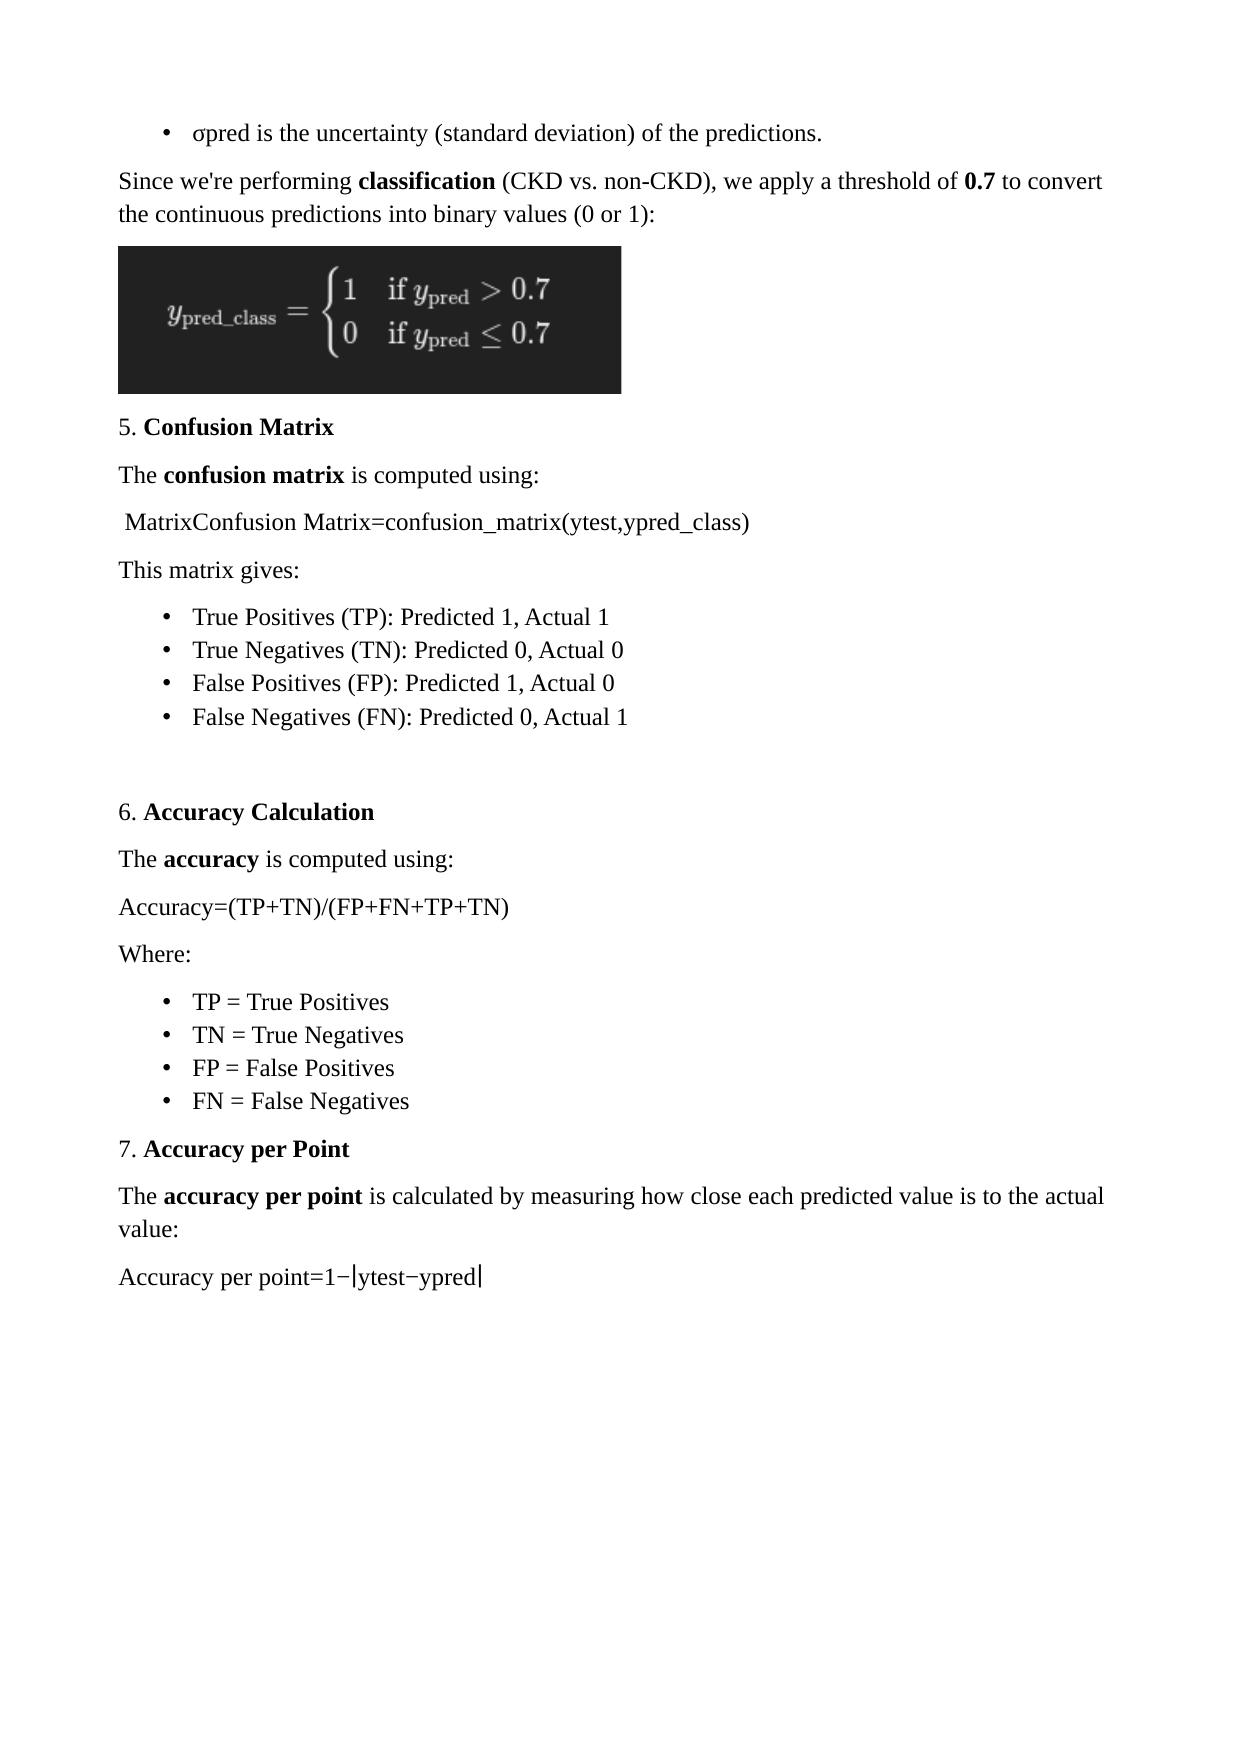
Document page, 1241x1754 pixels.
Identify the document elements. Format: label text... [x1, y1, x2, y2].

text Where: [118, 939, 1122, 968]
text MatrixConfusion Matrix=confusion_matrix(ytest​,ypred_class​) [118, 507, 1122, 536]
text Since we're performing classification (CKD vs. non-CKD), we apply a threshold of 0.7 to convert the continuous predictions into binary values (0 or 1): [118, 166, 1122, 227]
list FP = False Positives [162, 1053, 1122, 1082]
text 7. Accuracy per Point [118, 1134, 1122, 1163]
text Accuracy per point=1−∣ytest​−ypred​∣ [118, 1262, 1122, 1291]
list False Positives (FP): Predicted 1, Actual 0 [162, 668, 1122, 697]
text 6. Accuracy Calculation [118, 797, 1122, 826]
list True Negatives (TN): Predicted 0, Actual 0 [162, 636, 1122, 664]
list TN = True Negatives [162, 1020, 1122, 1049]
list True Positives (TP): Predicted 1, Actual 1 [162, 602, 1122, 631]
list False Negatives (FN): Predicted 0, Actual 1 [162, 702, 1122, 730]
text The confusion matrix is computed using: [118, 460, 1122, 488]
text The accuracy per point is calculated by measuring how close each predicted value is to the actual value: [118, 1181, 1122, 1243]
list FN = False Negatives [162, 1086, 1122, 1115]
text This matrix gives: [118, 555, 1122, 584]
list σpred​ is the uncertainty (standard deviation) of the predictions. [162, 118, 1122, 147]
picture [118, 246, 622, 394]
text 5. Confusion Matrix [118, 412, 1122, 441]
text The accuracy is computed using: [118, 844, 1122, 873]
text Accuracy=(TP+TN)/(FP+FN+TP+TN)​ [118, 892, 1122, 921]
list TP = True Positives [162, 987, 1122, 1016]
